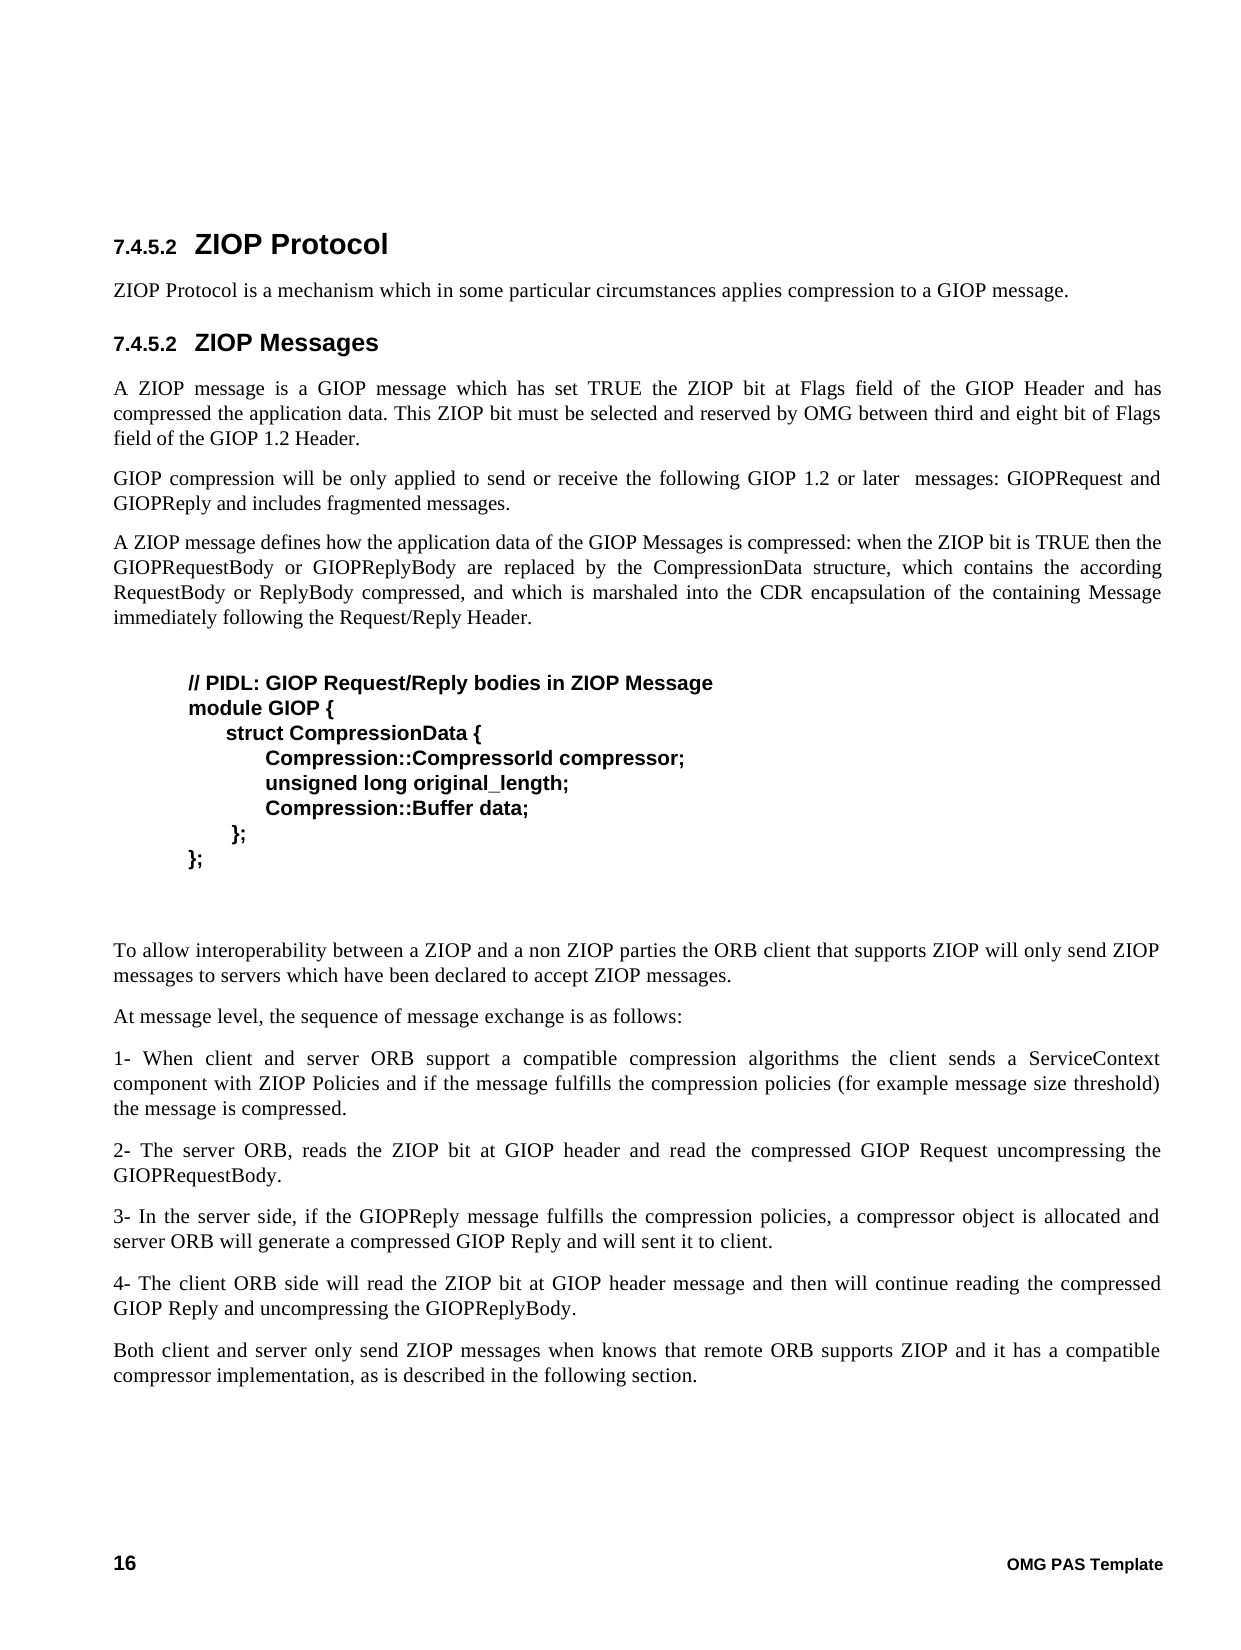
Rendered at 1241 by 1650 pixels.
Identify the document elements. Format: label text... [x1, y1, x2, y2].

text 3- In the server side, if the GIOPReply message fulfills the compression policies, a compressor object is allocated and server ORB will generate a compressed GIOP Reply and will sent it to client. [113, 1203, 1163, 1253]
subtitle Compression::Buffer data; [188, 795, 1163, 820]
subtitle }; [188, 845, 1163, 870]
text A ZIOP message is a GIOP message which has set TRUE the ZIOP bit at Flags field of the GIOP Header and has compressed the application data. This ZIOP bit must be selected and reserved by OMG between third and eight bit of Flags field of the GIOP 1.2 Header. [113, 375, 1163, 450]
subtitle ZIOP Protocol [113, 225, 1163, 260]
text 1- When client and server ORB support a compatible compression algorithms the client sends a ServiceContext component with ZIOP Policies and if the message fulfills the compression policies (for example message size threshold) the message is compressed. [113, 1045, 1163, 1120]
subtitle module GIOP { [188, 695, 1163, 720]
text Both client and server only send ZIOP messages when knows that remote ORB supports ZIOP and it has a compatible compressor implementation, as is described in the following section. [113, 1337, 1163, 1387]
subtitle // PIDL: GIOP Request/Reply bodies in ZIOP Message [188, 670, 1163, 695]
subtitle ZIOP Messages [113, 327, 1163, 356]
text 4- The client ORB side will read the ZIOP bit at GIOP header message and then will continue reading the compressed GIOP Reply and uncompressing the GIOPReplyBody. [113, 1270, 1163, 1320]
text A ZIOP message defines how the application data of the GIOP Messages is compressed: when the ZIOP bit is TRUE then the GIOPRequestBody or GIOPReplyBody are replaced by the CompressionData structure, which contains the according RequestBody or ReplyBody compressed, and which is marshaled into the CDR encapsulation of the containing Message immediately following the Request/Reply Header. [113, 529, 1163, 629]
subtitle unsigned long original_length; [188, 770, 1163, 795]
text To allow interoperability between a ZIOP and a non ZIOP parties the ORB client that supports ZIOP will only send ZIOP messages to servers which have been declared to accept ZIOP messages. [113, 937, 1163, 987]
subtitle Compression::CompressorId compressor; [188, 745, 1163, 770]
text GIOP compression will be only applied to send or receive the following GIOP 1.2 or later messages: GIOPRequest and GIOPReply and includes fragmented messages. [113, 464, 1163, 514]
subtitle }; [188, 820, 1163, 845]
subtitle struct CompressionData { [188, 720, 1163, 745]
text At message level, the sequence of message exchange is as follows: [113, 1003, 1163, 1028]
text 2- The server ORB, reads the ZIOP bit at GIOP header and read the compressed GIOP Request uncompressing the GIOPRequestBody. [113, 1137, 1163, 1187]
text ZIOP Protocol is a mechanism which in some particular circumstances applies compression to a GIOP message. [113, 277, 1163, 302]
